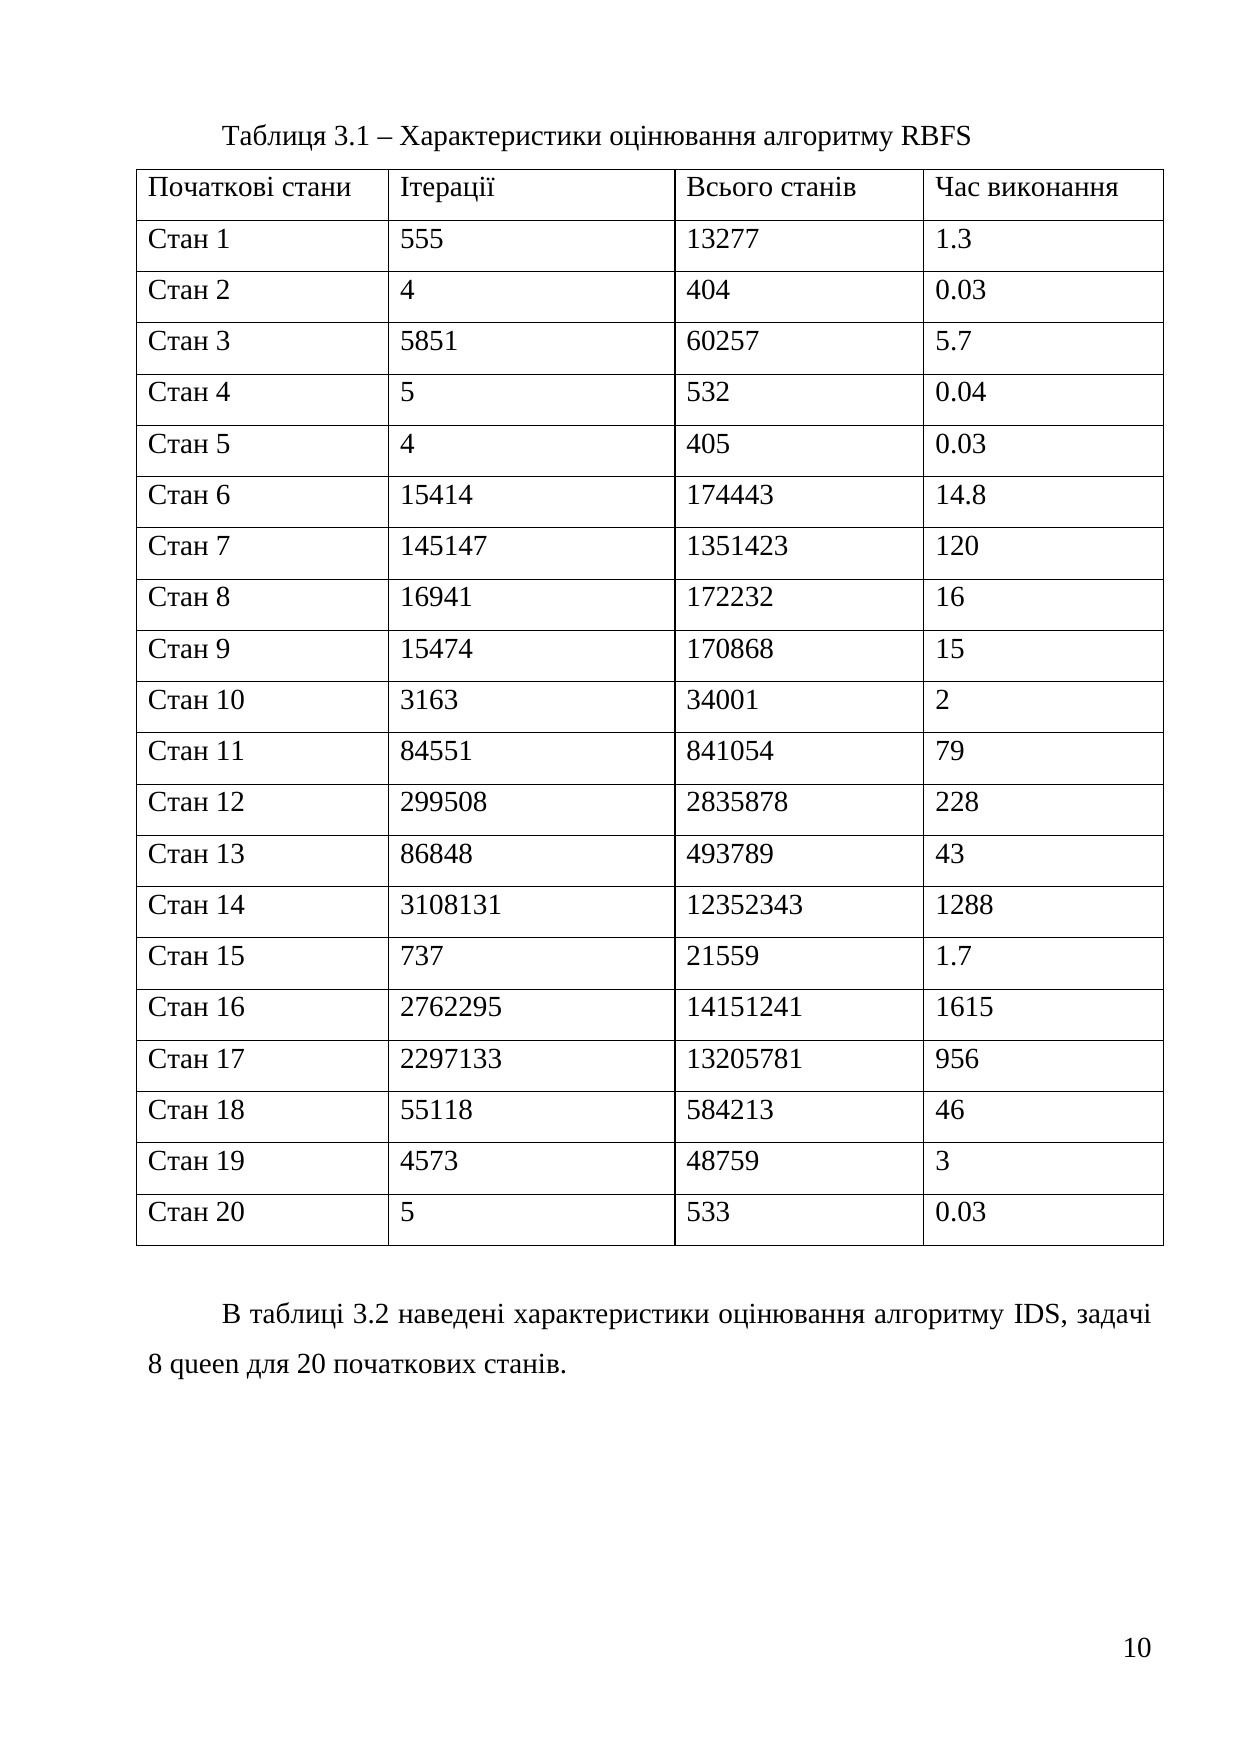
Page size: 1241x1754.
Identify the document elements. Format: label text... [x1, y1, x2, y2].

table_cell 5851 [389, 323, 674, 373]
table_cell 533 [676, 1195, 923, 1245]
table_cell Стан 16 [137, 990, 388, 1040]
table_cell 2762295 [389, 990, 674, 1040]
table_cell 0.03 [924, 426, 1163, 476]
table_cell Стан 11 [137, 733, 388, 783]
table_cell 2 [924, 682, 1163, 732]
table_cell 555 [389, 221, 674, 271]
table_cell 493789 [676, 836, 923, 886]
table_cell Стан 7 [137, 528, 388, 578]
table_cell 120 [924, 528, 1163, 578]
table_cell Стан 9 [137, 631, 388, 681]
table_cell 34001 [676, 682, 923, 732]
table_cell 145147 [389, 528, 674, 578]
table_cell 5 [389, 375, 674, 425]
table_cell Стан 5 [137, 426, 388, 476]
text Таблиця 3.1 – Характеристики оцінювання алгоритму RBFS [148, 118, 1152, 152]
table_cell 46 [924, 1092, 1163, 1142]
table_cell Стан 8 [137, 580, 388, 630]
table_header Ітерації [389, 170, 674, 220]
table_cell Стан 13 [137, 836, 388, 886]
table_cell Стан 3 [137, 323, 388, 373]
table_header Всього станів [676, 170, 923, 220]
table_cell 16941 [389, 580, 674, 630]
table_cell 405 [676, 426, 923, 476]
table_cell 43 [924, 836, 1163, 886]
table_cell 5.7 [924, 323, 1163, 373]
table_cell 15414 [389, 477, 674, 527]
table_cell 3108131 [389, 887, 674, 937]
table_cell 532 [676, 375, 923, 425]
table_cell 3163 [389, 682, 674, 732]
table_cell 299508 [389, 785, 674, 835]
table_cell 5 [389, 1195, 674, 1245]
table_cell 170868 [676, 631, 923, 681]
table_cell Стан 18 [137, 1092, 388, 1142]
table_cell Стан 2 [137, 272, 388, 322]
table_cell 16 [924, 580, 1163, 630]
table_cell 55118 [389, 1092, 674, 1142]
table_cell 13205781 [676, 1041, 923, 1091]
table_cell 4 [389, 272, 674, 322]
table_cell 21559 [676, 938, 923, 988]
table_cell 1615 [924, 990, 1163, 1040]
table_cell 2297133 [389, 1041, 674, 1091]
table_cell 1351423 [676, 528, 923, 578]
table_cell 174443 [676, 477, 923, 527]
table_cell Стан 12 [137, 785, 388, 835]
table_cell 841054 [676, 733, 923, 783]
table_cell 12352343 [676, 887, 923, 937]
table_cell 0.03 [924, 272, 1163, 322]
table_cell 1288 [924, 887, 1163, 937]
table_cell 737 [389, 938, 674, 988]
text В таблиці 3.2 наведені характеристики оцінювання алгоритму IDS, задачі 8 queen для 20 початкових станів. [148, 1296, 1152, 1380]
table_cell 15474 [389, 631, 674, 681]
table_cell 4573 [389, 1143, 674, 1193]
table_header Початкові стани [137, 170, 388, 220]
table_cell Стан 20 [137, 1195, 388, 1245]
table_cell 1.3 [924, 221, 1163, 271]
table_cell 1.7 [924, 938, 1163, 988]
table_cell 228 [924, 785, 1163, 835]
table_cell 60257 [676, 323, 923, 373]
table_cell 13277 [676, 221, 923, 271]
table_cell 48759 [676, 1143, 923, 1193]
table_cell 86848 [389, 836, 674, 886]
table_cell Стан 19 [137, 1143, 388, 1193]
table_header Час виконання [924, 170, 1163, 220]
table_cell 84551 [389, 733, 674, 783]
table_cell Стан 10 [137, 682, 388, 732]
table_cell 4 [389, 426, 674, 476]
table_cell Стан 15 [137, 938, 388, 988]
table_cell 404 [676, 272, 923, 322]
table_cell Стан 1 [137, 221, 388, 271]
table_cell 0.03 [924, 1195, 1163, 1245]
table_cell 14151241 [676, 990, 923, 1040]
table_cell Стан 4 [137, 375, 388, 425]
table_cell 3 [924, 1143, 1163, 1193]
table_cell 15 [924, 631, 1163, 681]
table_cell 0.04 [924, 375, 1163, 425]
table_cell 14.8 [924, 477, 1163, 527]
table_cell 79 [924, 733, 1163, 783]
table_cell Стан 17 [137, 1041, 388, 1091]
table_cell 584213 [676, 1092, 923, 1142]
table_cell 956 [924, 1041, 1163, 1091]
table_cell Стан 6 [137, 477, 388, 527]
table_cell 172232 [676, 580, 923, 630]
table_cell 2835878 [676, 785, 923, 835]
table_cell Стан 14 [137, 887, 388, 937]
